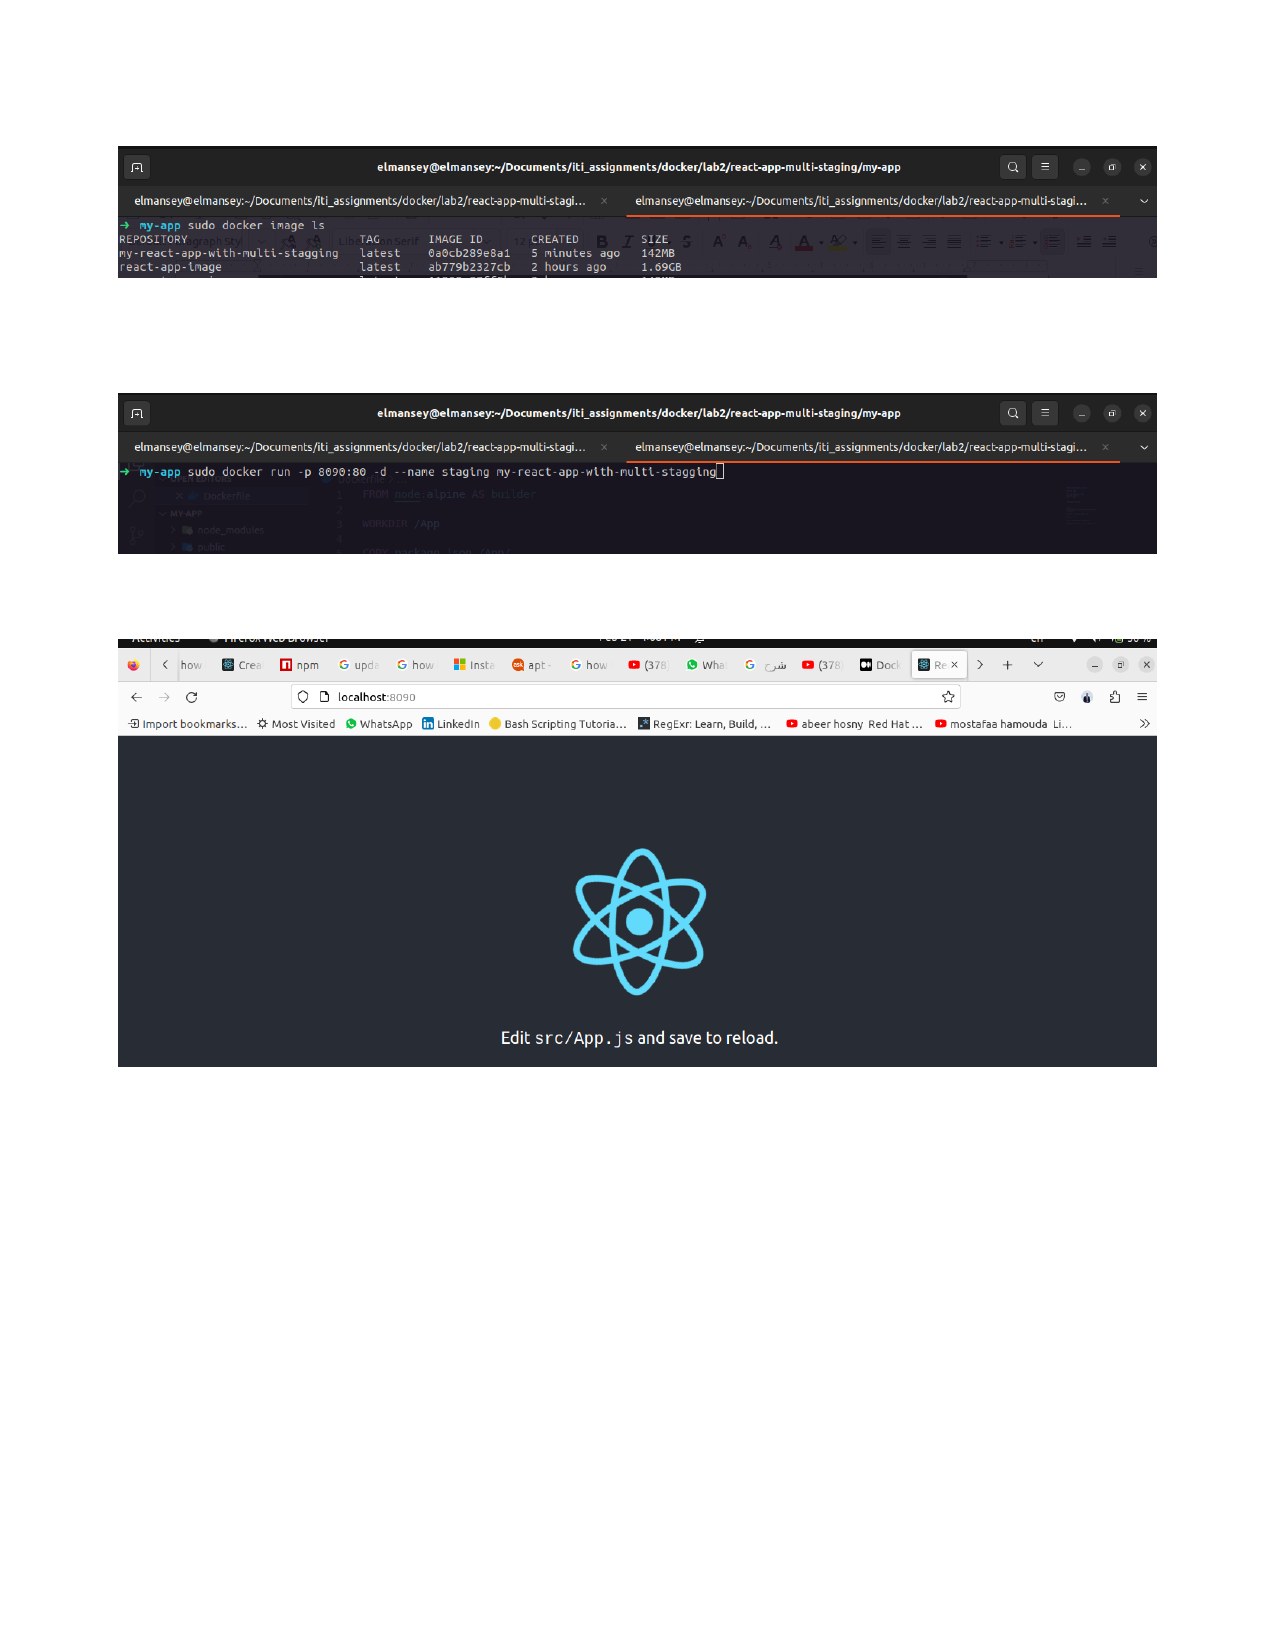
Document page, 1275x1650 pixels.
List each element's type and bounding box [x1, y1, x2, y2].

picture [118, 393, 1157, 554]
picture [118, 146, 1157, 278]
picture [118, 639, 1157, 1067]
